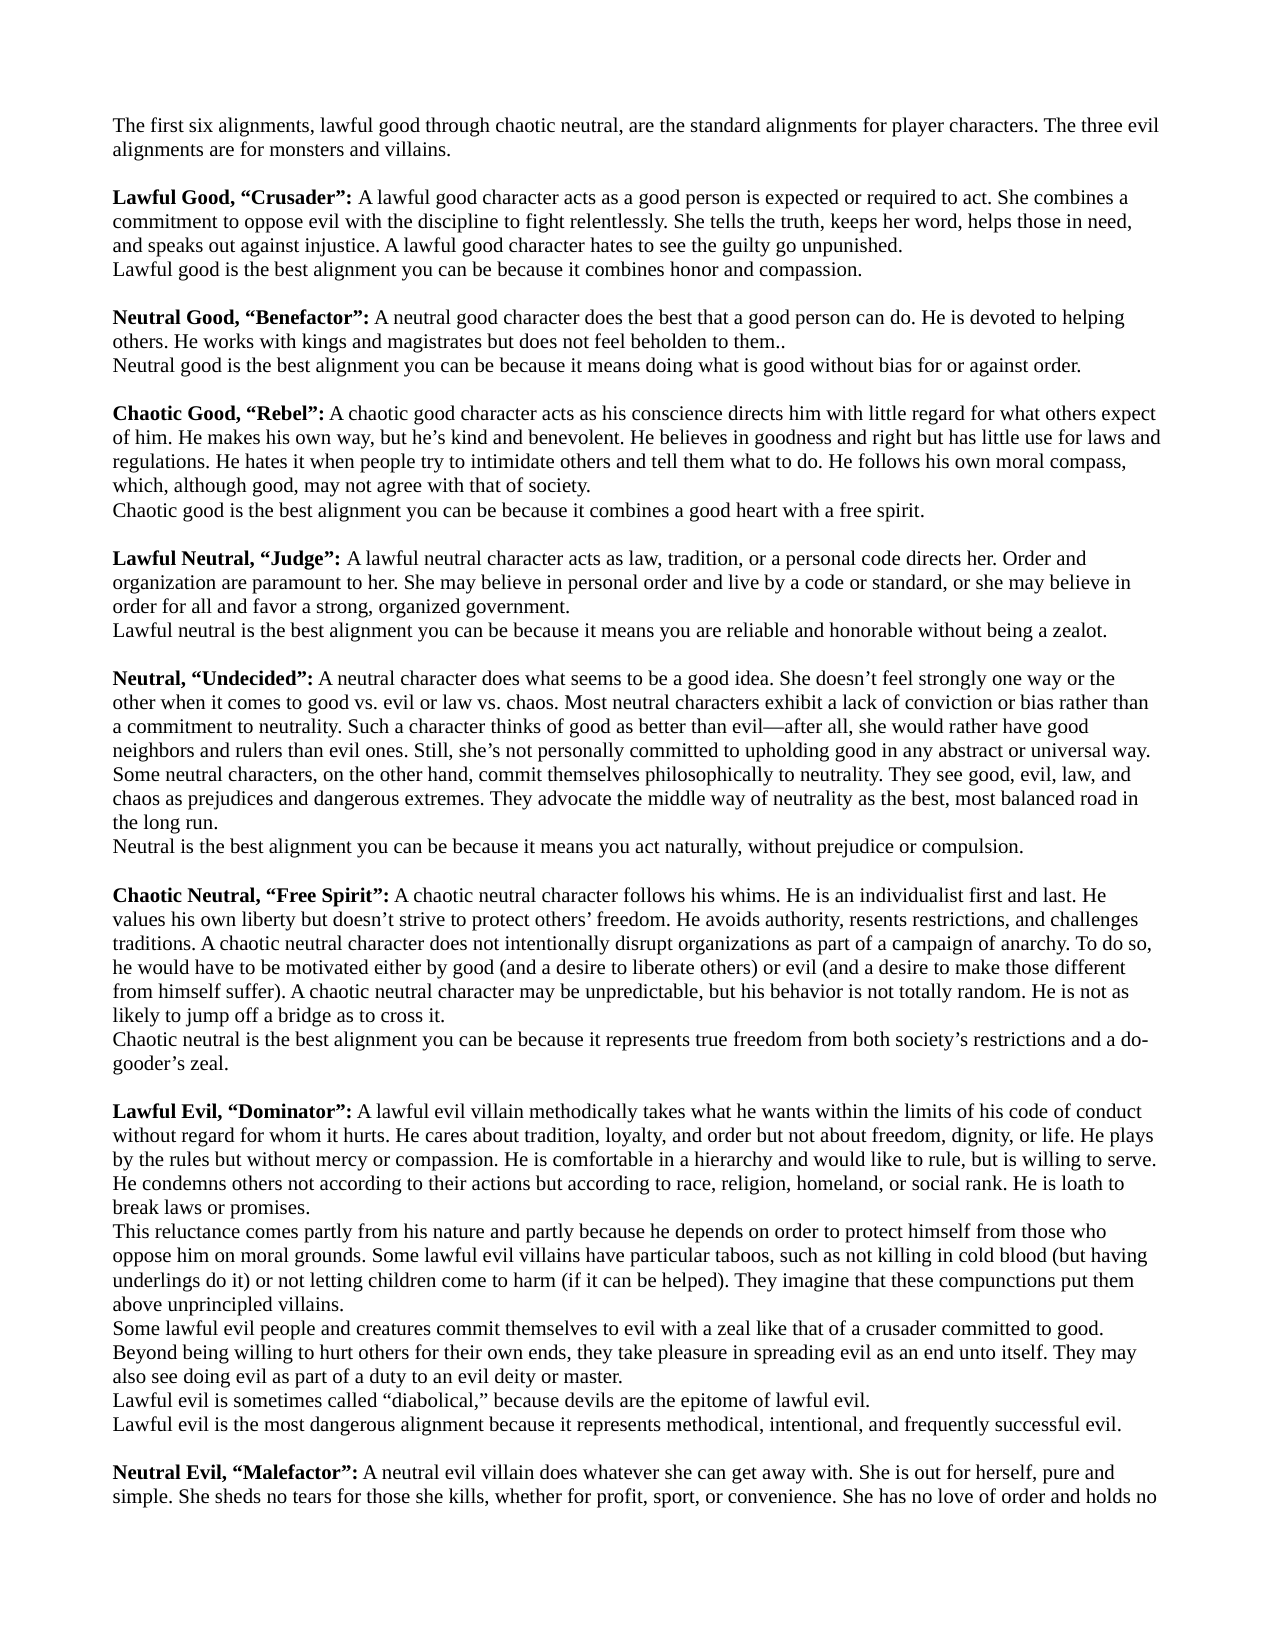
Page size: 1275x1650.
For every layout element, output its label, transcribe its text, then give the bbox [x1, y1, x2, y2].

text Lawful Evil, “Dominator”: A lawful evil villain methodically takes what he wants within the limits of his code of conduct without regard for whom it hurts. He cares about tradition, loyalty, and order but not about freedom, dignity, or life. He plays by the rules but without mercy or compassion. He is comfortable in a hierarchy and would like to rule, but is willing to serve. He condemns others not according to their actions but according to race, religion, homeland, or social rank. He is loath to break laws or promises. [112, 1099, 1162, 1219]
text Lawful Good, “Crusader”: A lawful good character acts as a good person is expected or required to act. She combines a commitment to oppose evil with the discipline to fight relentlessly. She tells the truth, keeps her word, helps those in need, and speaks out against injustice. A lawful good character hates to see the guilty go unpunished. [112, 185, 1162, 257]
text Chaotic neutral is the best alignment you can be because it represents true freedom from both society’s restrictions and a do-gooder’s zeal. [112, 1027, 1162, 1075]
text Some lawful evil people and creatures commit themselves to evil with a zeal like that of a crusader committed to good. Beyond being willing to hurt others for their own ends, they take pleasure in spreading evil as an end unto itself. They may also see doing evil as part of a duty to an evil deity or master. [112, 1316, 1162, 1388]
text Some neutral characters, on the other hand, commit themselves philosophically to neutrality. They see good, evil, law, and chaos as prejudices and dangerous extremes. They advocate the middle way of neutrality as the best, most balanced road in the long run. [112, 762, 1162, 834]
text Chaotic Good, “Rebel”: A chaotic good character acts as his conscience directs him with little regard for what others expect of him. He makes his own way, but he’s kind and benevolent. He believes in goodness and right but has little use for laws and regulations. He hates it when people try to intimidate others and tell them what to do. He follows his own moral compass, which, although good, may not agree with that of society. [112, 401, 1162, 497]
text This reluctance comes partly from his nature and partly because he depends on order to protect himself from those who oppose him on moral grounds. Some lawful evil villains have particular taboos, such as not killing in cold blood (but having underlings do it) or not letting children come to harm (if it can be helped). They imagine that these compunctions put them above unprincipled villains. [112, 1219, 1162, 1316]
text Neutral Evil, “Malefactor”: A neutral evil villain does whatever she can get away with. She is out for herself, pure and simple. She sheds no tears for those she kills, whether for profit, sport, or convenience. She has no love of order and holds no [112, 1460, 1162, 1508]
text The first six alignments, lawful good through chaotic neutral, are the standard alignments for player characters. The three evil alignments are for monsters and villains. [112, 112, 1162, 161]
text Neutral is the best alignment you can be because it means you act naturally, without prejudice or compulsion. [112, 834, 1162, 858]
text Neutral Good, “Benefactor”: A neutral good character does the best that a good person can do. He is devoted to helping others. He works with kings and magistrates but does not feel beholden to them.. [112, 305, 1162, 353]
text Lawful neutral is the best alignment you can be because it means you are reliable and honorable without being a zealot. [112, 618, 1162, 642]
text Neutral, “Undecided”: A neutral character does what seems to be a good idea. She doesn’t feel strongly one way or the other when it comes to good vs. evil or law vs. chaos. Most neutral characters exhibit a lack of conviction or bias rather than a commitment to neutrality. Such a character thinks of good as better than evil—after all, she would rather have good neighbors and rulers than evil ones. Still, she’s not personally committed to upholding good in any abstract or universal way. [112, 666, 1162, 762]
text Chaotic Neutral, “Free Spirit”: A chaotic neutral character follows his whims. He is an individualist first and last. He values his own liberty but doesn’t strive to protect others’ freedom. He avoids authority, resents restrictions, and challenges traditions. A chaotic neutral character does not intentionally disrupt organizations as part of a campaign of anarchy. To do so, he would have to be motivated either by good (and a desire to liberate others) or evil (and a desire to make those different from himself suffer). A chaotic neutral character may be unpredictable, but his behavior is not totally random. He is not as likely to jump off a bridge as to cross it. [112, 882, 1162, 1027]
text Lawful Neutral, “Judge”: A lawful neutral character acts as law, tradition, or a personal code directs her. Order and organization are paramount to her. She may believe in personal order and live by a code or standard, or she may believe in order for all and favor a strong, organized government. [112, 546, 1162, 618]
text Lawful evil is the most dangerous alignment because it represents methodical, intentional, and frequently successful evil. [112, 1412, 1162, 1436]
text Lawful evil is sometimes called “diabolical,” because devils are the epitome of lawful evil. [112, 1388, 1162, 1412]
text Chaotic good is the best alignment you can be because it combines a good heart with a free spirit. [112, 497, 1162, 522]
text Lawful good is the best alignment you can be because it combines honor and compassion. [112, 257, 1162, 281]
text Neutral good is the best alignment you can be because it means doing what is good without bias for or against order. [112, 353, 1162, 377]
